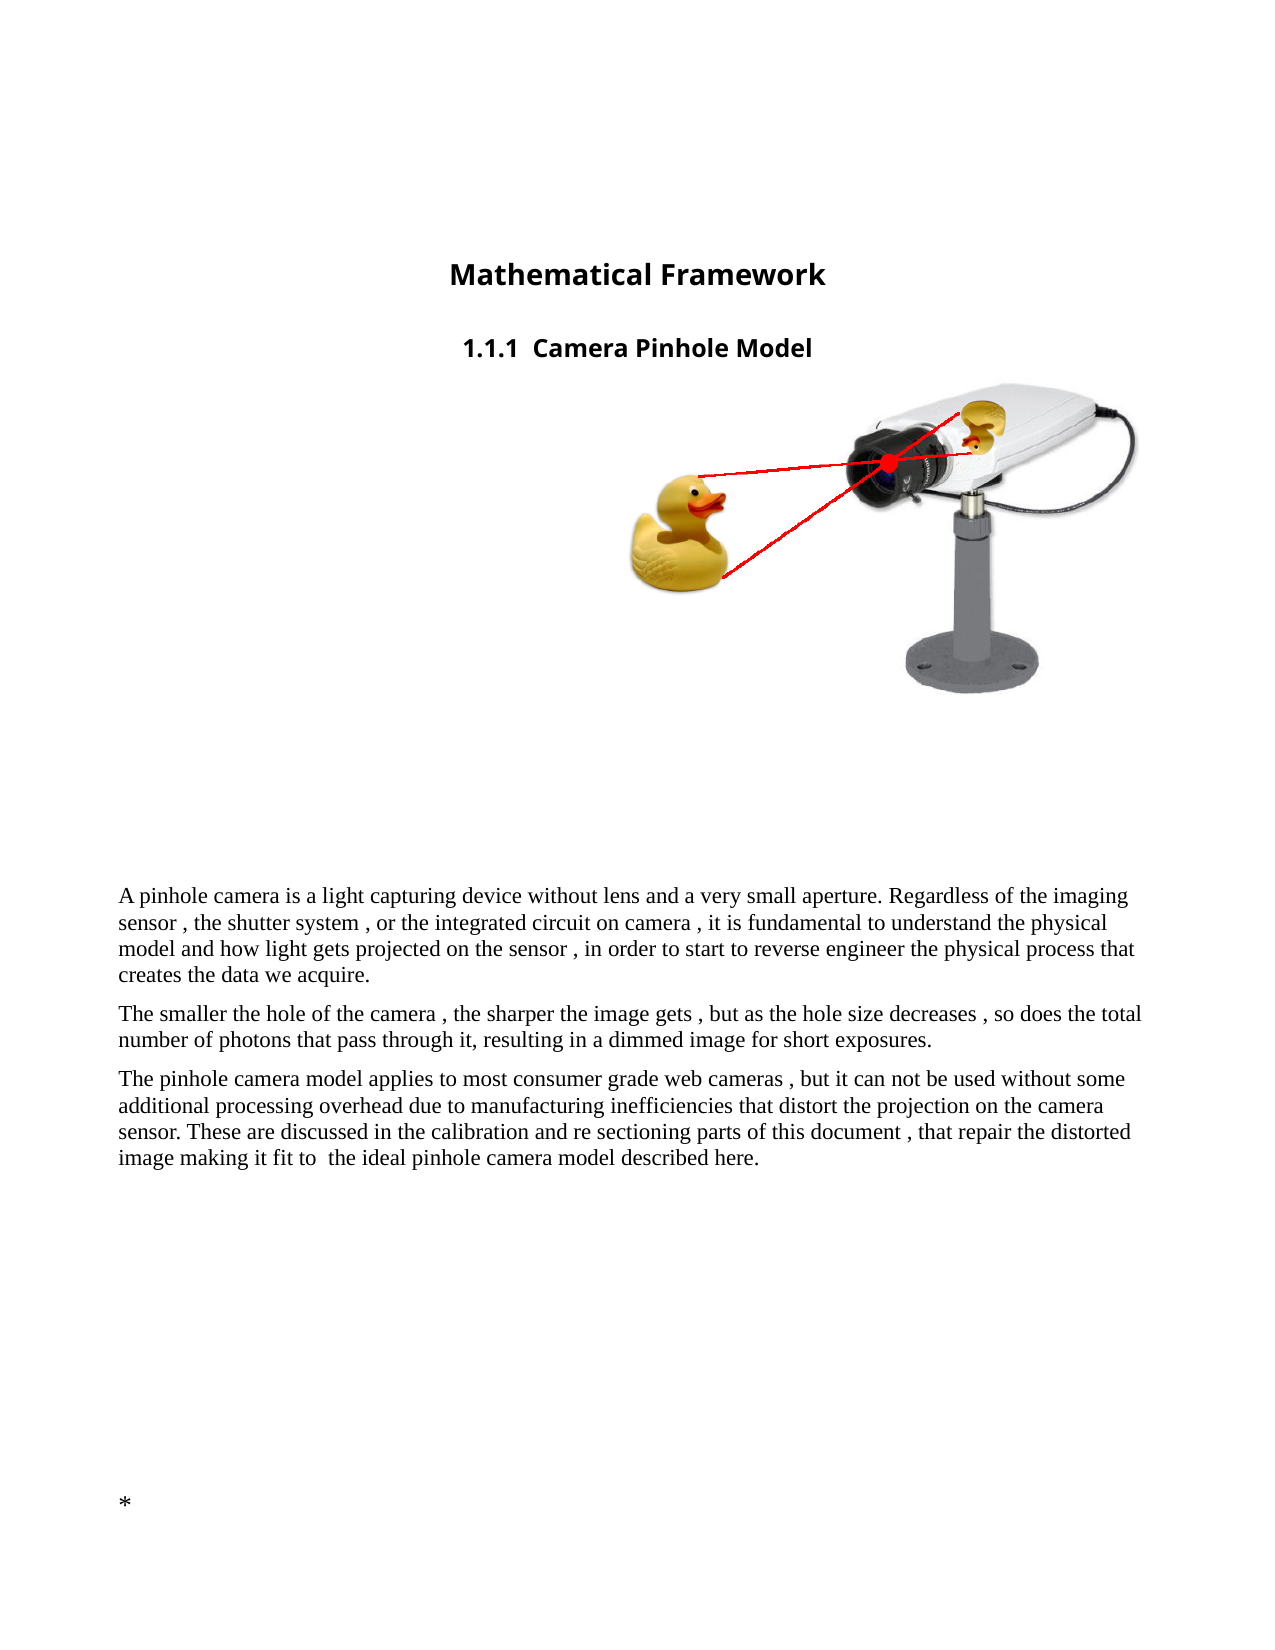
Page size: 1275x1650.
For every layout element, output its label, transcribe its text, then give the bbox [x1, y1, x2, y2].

text The pinhole camera model applies to most consumer grade web cameras , but it can not be used without some additional processing overhead due to manufacturing inefficiencies that distort the projection on the camera sensor. These are discussed in the calibration and re sectioning parts of this document , that repair the distorted image making it fit to the ideal pinhole camera model described here. [118, 1065, 1157, 1171]
text The smaller the hole of the camera , the sharper the image gets , but as the hole size decreases , so does the total number of photons that pass through it, resulting in a dimmed image for short exposures. [118, 1000, 1157, 1053]
text Mathematical Framework [118, 254, 1157, 294]
text A pinhole camera is a light capturing device without lens and a very small aperture. Regardless of the imaging sensor , the shutter system , or the integrated circuit on camera , it is fundamental to understand the physical model and how light gets projected on the sensor , in order to start to reverse engineer the physical process that creates the data we acquire. [118, 882, 1157, 988]
text * [118, 1489, 1157, 1520]
text 1.1.1 Camera Pinhole Model [118, 331, 1157, 365]
picture [626, 378, 1140, 695]
